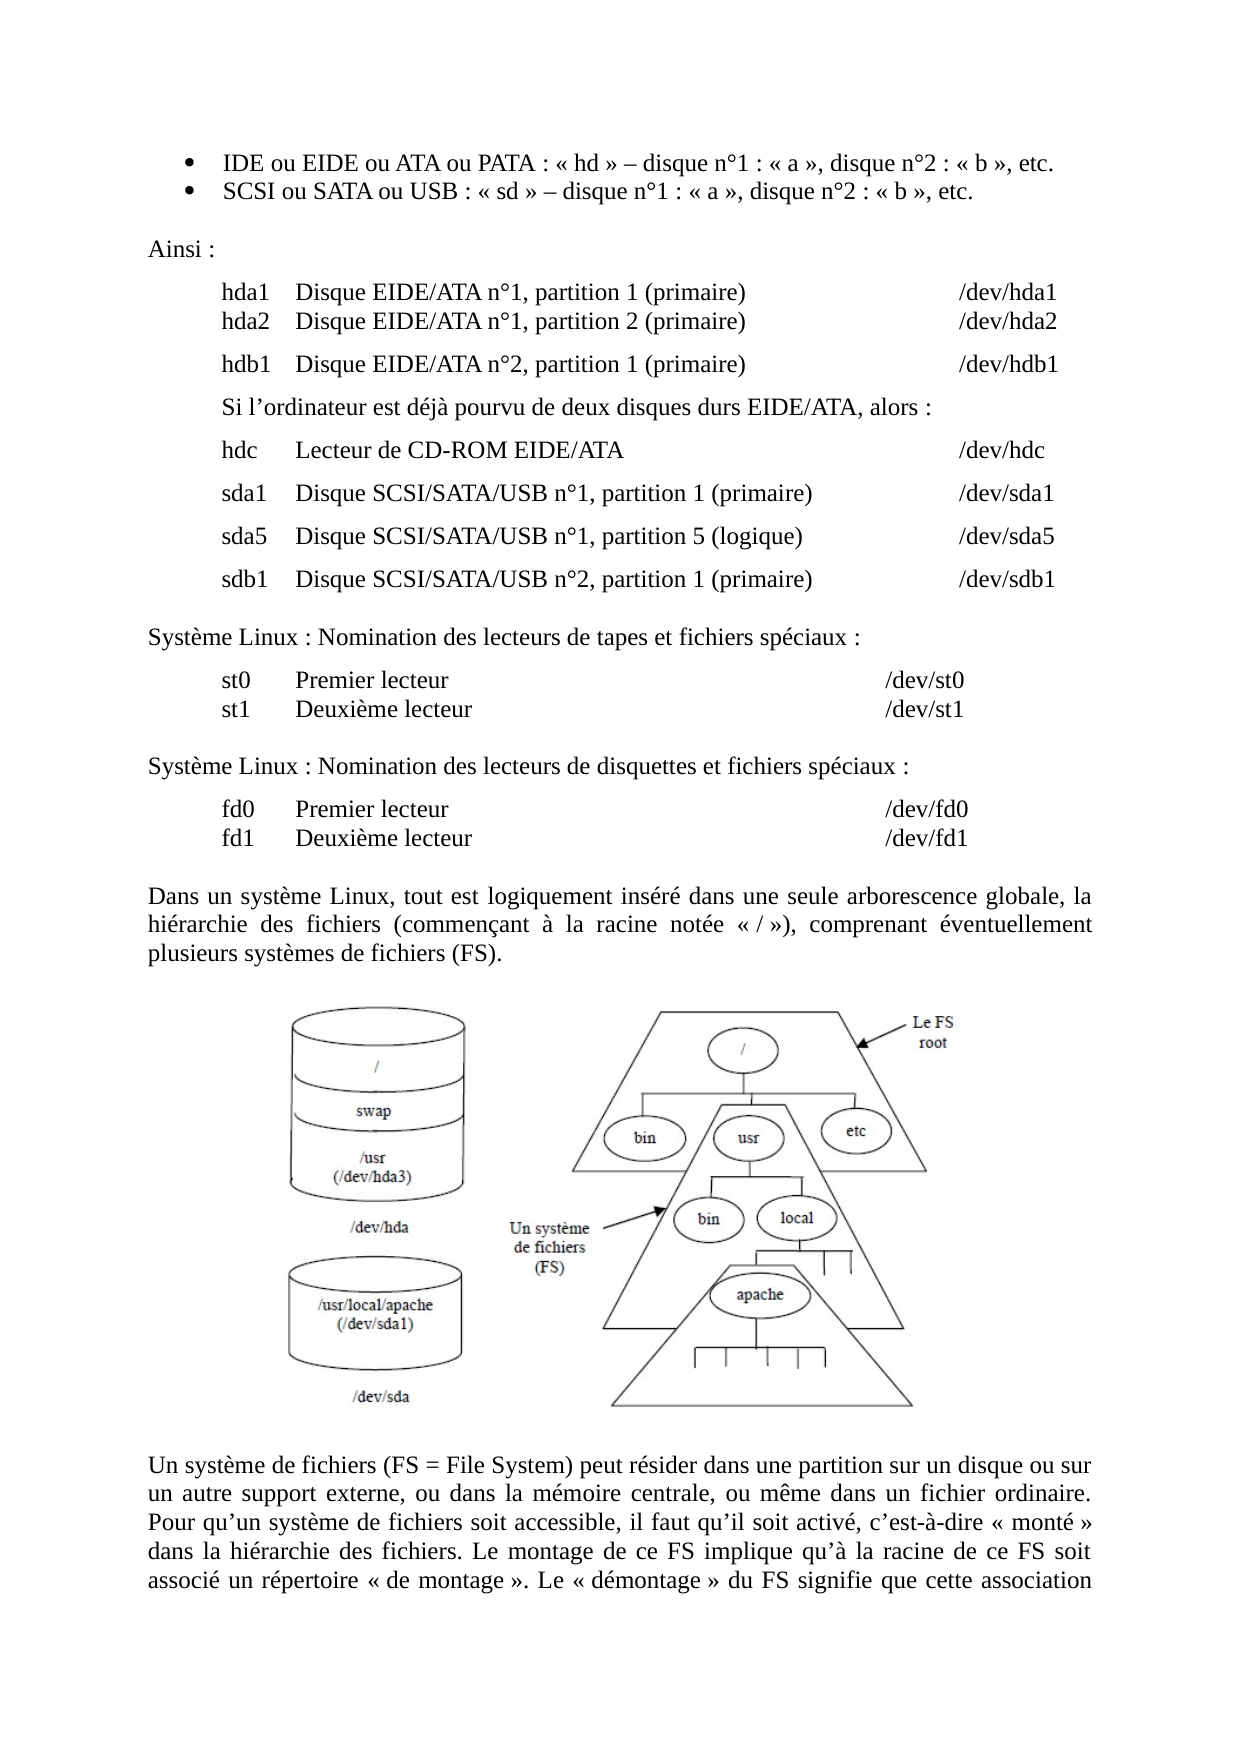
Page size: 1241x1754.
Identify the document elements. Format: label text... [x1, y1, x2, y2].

text Un système de fichiers (FS = File System) peut résider dans une partition sur un disque ou sur un autre support externe, ou dans la mémoire centrale, ou même dans un fichier ordinaire. Pour qu’un système de fichiers soit accessible, il faut qu’il soit activé, c’est-à-dire « monté » dans la hiérarchie des fichiers. Le montage de ce FS implique qu’à la racine de ce FS soit associé un répertoire « de montage ». Le « démontage » du FS signifie que cette association [148, 1450, 1093, 1593]
text Ainsi : [148, 234, 1093, 263]
text fd1 Deuxième lecteur /dev/fd1 [148, 823, 1093, 852]
text Si l’ordinateur est déjà pourvu de deux disques durs EIDE/ATA, alors : [148, 392, 1093, 421]
text hda2 Disque EIDE/ATA n°1, partition 2 (primaire) /dev/hda2 [148, 306, 1093, 334]
text fd0 Premier lecteur /dev/fd0 [148, 794, 1093, 823]
text st0 Premier lecteur /dev/st0 [148, 665, 1093, 694]
text hdc Lecteur de CD-ROM EIDE/ATA /dev/hdc [148, 435, 1093, 464]
text Système Linux : Nomination des lecteurs de tapes et fichiers spéciaux : [148, 622, 1093, 651]
text Dans un système Linux, tout est logiquement inséré dans une seule arborescence globale, la hiérarchie des fichiers (commençant à la racine notée « / »), comprenant éventuellement plusieurs systèmes de fichiers (FS). [148, 881, 1093, 967]
text sda5 Disque SCSI/SATA/USB n°1, partition 5 (logique) /dev/sda5 [148, 521, 1093, 550]
text st1 Deuxième lecteur /dev/st1 [148, 694, 1093, 723]
text hdb1 Disque EIDE/ATA n°2, partition 1 (primaire) /dev/hdb1 [148, 349, 1093, 378]
text Système Linux : Nomination des lecteurs de disquettes et fichiers spéciaux : [148, 751, 1093, 780]
text sda1 Disque SCSI/SATA/USB n°1, partition 1 (primaire) /dev/sda1 [148, 478, 1093, 507]
text hda1 Disque EIDE/ATA n°1, partition 1 (primaire) /dev/hda1 [148, 277, 1093, 306]
text sdb1 Disque SCSI/SATA/USB n°2, partition 1 (primaire) /dev/sdb1 [148, 564, 1093, 593]
list IDE ou EIDE ou ATA ou PATA : « hd » – disque n°1 : « a », disque n°2 : « b », etc. [185, 148, 1093, 176]
list SCSI ou SATA ou USB : « sd » – disque n°1 : « a », disque n°2 : « b », etc. [185, 176, 1093, 205]
